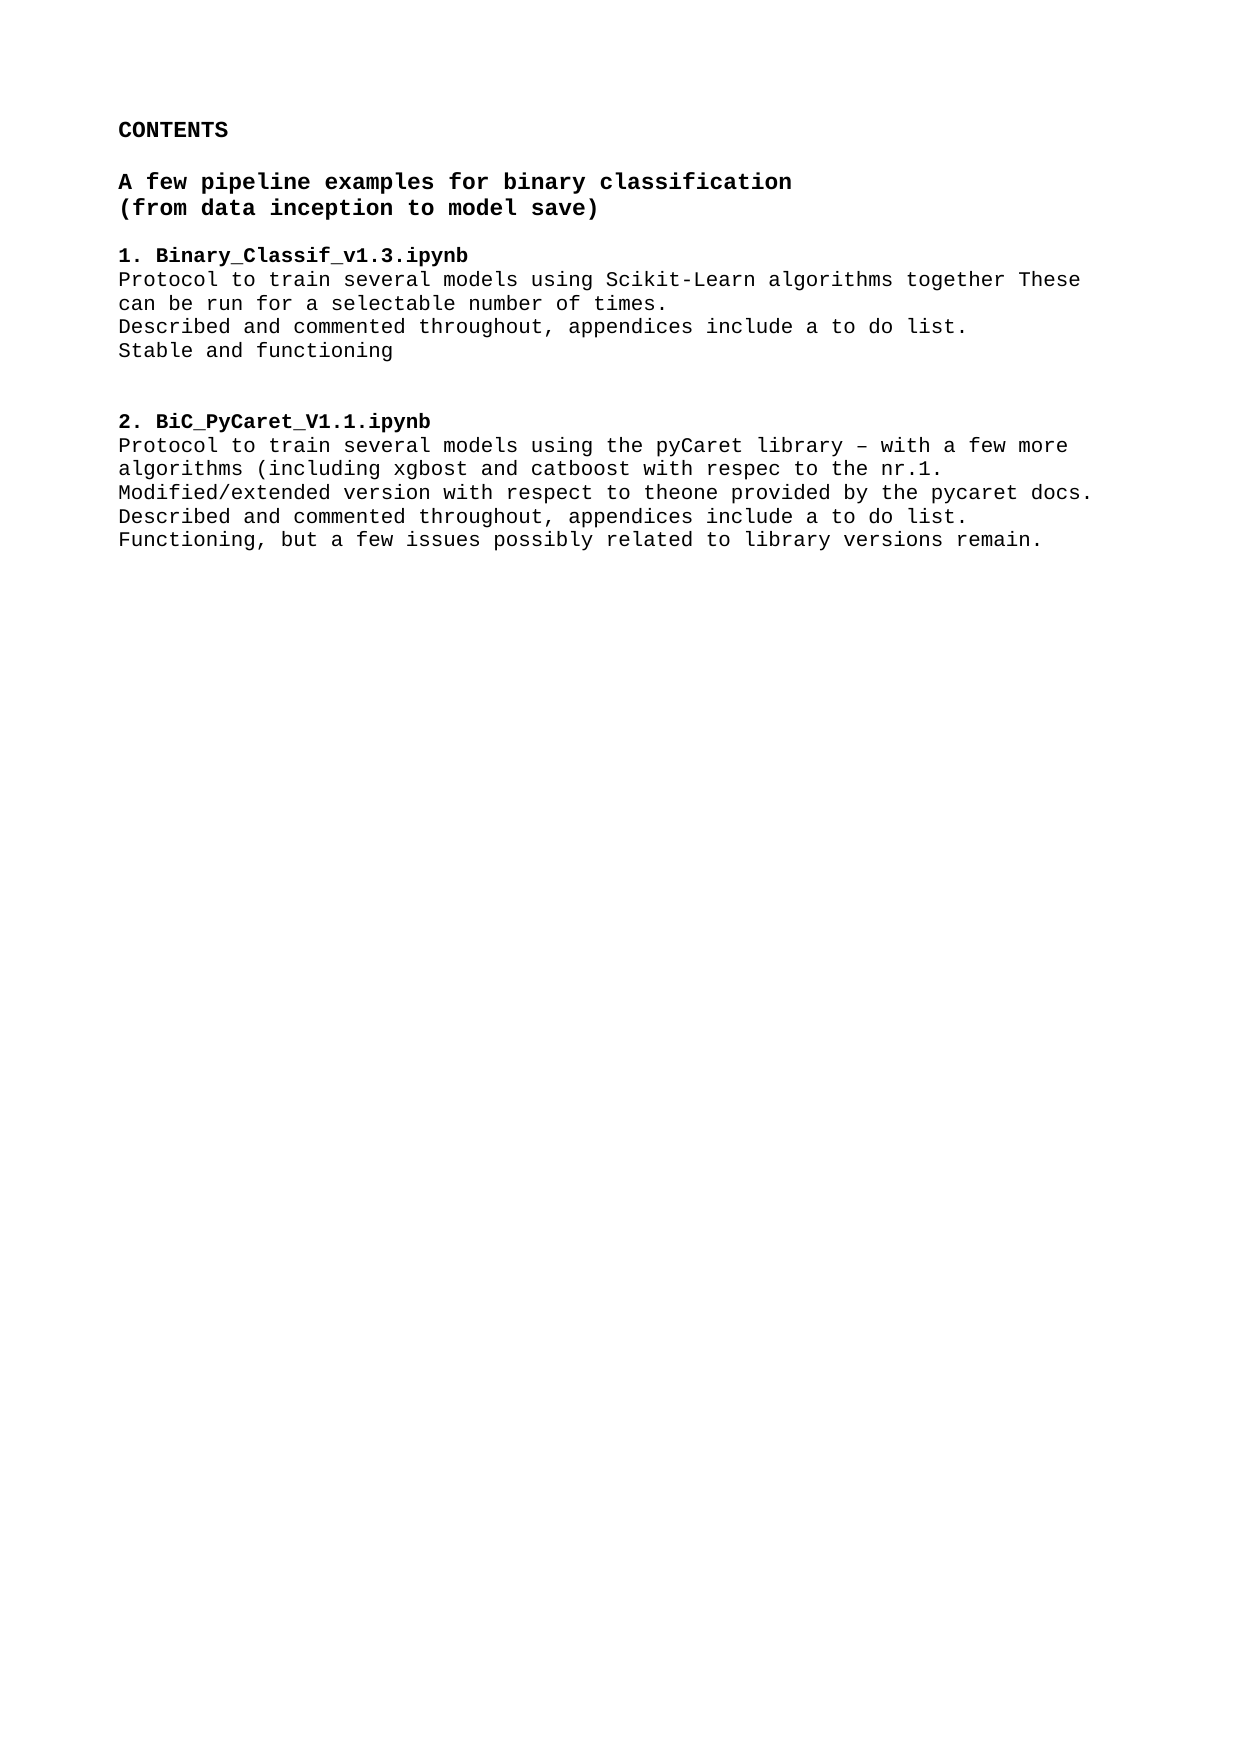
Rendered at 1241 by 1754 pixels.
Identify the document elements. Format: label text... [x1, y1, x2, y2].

text Protocol to train several models using Scikit-Learn algorithms together These can be run for a selectable number of times. [118, 269, 1122, 316]
text Stable and functioning [118, 340, 1122, 364]
text CONTENTS [118, 118, 1122, 144]
text (from data inception to model save) [118, 196, 1122, 222]
text Described and commented throughout, appendices include a to do list. [118, 316, 1122, 340]
text 2. BiC_PyCaret_V1.1.ipynb [118, 411, 1122, 435]
text Described and commented throughout, appendices include a to do list. [118, 506, 1122, 529]
text A few pipeline examples for binary classification [118, 170, 1122, 196]
text Functioning, but a few issues possibly related to library versions remain. [118, 529, 1122, 553]
text Protocol to train several models using the pyCaret library – with a few more algorithms (including xgbost and catboost with respec to the nr.1. [118, 435, 1122, 482]
text 1. Binary_Classif_v1.3.ipynb [118, 246, 1122, 269]
text Modified/extended version with respect to theone provided by the pycaret docs. [118, 482, 1122, 506]
